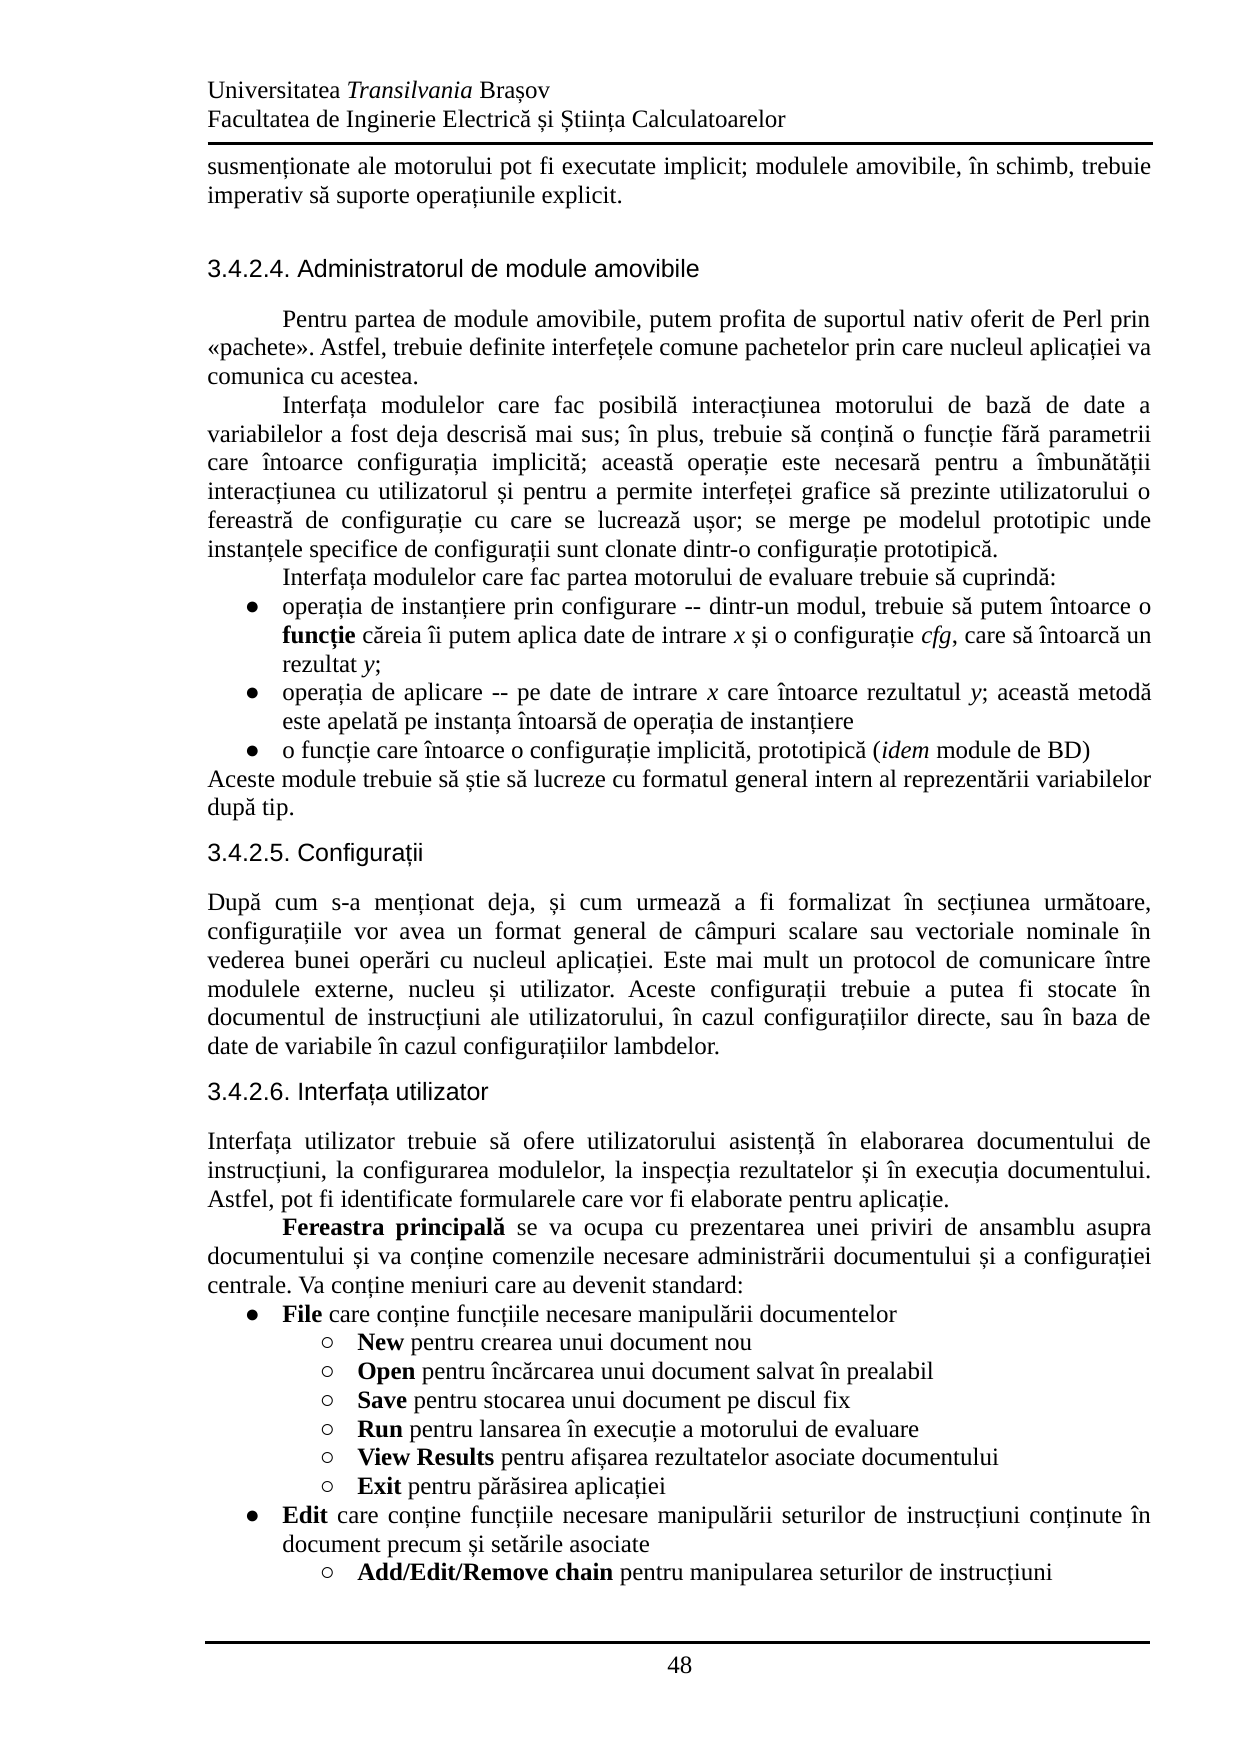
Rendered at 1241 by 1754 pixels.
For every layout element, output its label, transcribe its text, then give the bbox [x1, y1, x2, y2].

list Save pentru stocarea unui document pe discul fix [319, 1385, 1152, 1414]
list Edit care conține funcțiile necesare manipulării seturilor de instrucțiuni conținute în document precum și setările asociate [244, 1500, 1152, 1557]
text Pentru partea de module amovibile, putem profita de suportul nativ oferit de Perl prin «pachete». Astfel, trebuie definite interfețele comune pachetelor prin care nucleul aplicației va comunica cu acestea. [207, 304, 1152, 390]
text Interfața modulelor care fac posibilă interacțiunea motorului de bază de date a variabilelor a fost deja descrisă mai sus; în plus, trebuie să conțină o funcție fără parametrii care întoarce configurația implicită; această operație este necesară pentru a îmbunătății interacțiunea cu utilizatorul și pentru a permite interfeței grafice să prezinte utilizatorului o fereastră de configurație cu care se lucrează ușor; se merge pe modelul prototipic unde instanțele specifice de configurații sunt clonate dintr-o configurație prototipică. [207, 390, 1152, 562]
list View Results pentru afișarea rezultatelor asociate documentului [319, 1442, 1152, 1471]
subtitle Configurații [207, 838, 1023, 867]
list New pentru crearea unui document nou [319, 1327, 1152, 1356]
text După cum s-a menționat deja, și cum urmează a fi formalizat în secțiunea următoare, configurațiile vor avea un format general de câmpuri scalare sau vectoriale nominale în vederea bunei operări cu nucleul aplicației. Este mai mult un protocol de comunicare între modulele externe, nucleu și utilizator. Aceste configurații trebuie a putea fi stocate în documentul de instrucțiuni ale utilizatorului, în cazul configurațiilor directe, sau în baza de date de variabile în cazul configurațiilor lambdelor. [207, 887, 1152, 1060]
text susmenționate ale motorului pot fi executate implicit; modulele amovibile, în schimb, trebuie imperativ să suporte operațiunile explicit. [207, 151, 1152, 209]
text Interfața modulelor care fac partea motorului de evaluare trebuie să cuprindă: [207, 562, 1152, 591]
subtitle Administratorul de module amovibile [207, 254, 1023, 283]
list Add/Edit/Remove chain pentru manipularea seturilor de instrucțiuni [319, 1557, 1152, 1586]
list Run pentru lansarea în execuție a motorului de evaluare [319, 1414, 1152, 1442]
list Open pentru încărcarea unui document salvat în prealabil [319, 1356, 1152, 1385]
list operația de instanțiere prin configurare -- dintr-un modul, trebuie să putem întoarce o funcție căreia îi putem aplica date de intrare x și o configurație cfg, care să întoarcă un rezultat y; [244, 591, 1152, 677]
subtitle Interfața utilizator [207, 1077, 1023, 1105]
list Exit pentru părăsirea aplicației [319, 1471, 1152, 1500]
list operația de aplicare -- pe date de intrare x care întoarce rezultatul y; această metodă este apelată pe instanța întoarsă de operația de instanțiere [244, 677, 1152, 735]
list o funcție care întoarce o configurație implicită, prototipică (idem module de BD) [244, 735, 1152, 764]
text Interfața utilizator trebuie să ofere utilizatorului asistență în elaborarea documentului de instrucțiuni, la configurarea modulelor, la inspecția rezultatelor și în execuția documentului. Astfel, pot fi identificate formularele care vor fi elaborate pentru aplicație. [207, 1126, 1152, 1212]
list File care conține funcțiile necesare manipulării documentelor [244, 1299, 1152, 1327]
text Aceste module trebuie să știe să lucreze cu formatul general intern al reprezentării variabilelor după tip. [207, 764, 1152, 821]
text Fereastra principală se va ocupa cu prezentarea unei priviri de ansamblu asupra documentului și va conține comenzile necesare administrării documentului și a configurației centrale. Va conține meniuri care au devenit standard: [207, 1212, 1152, 1299]
